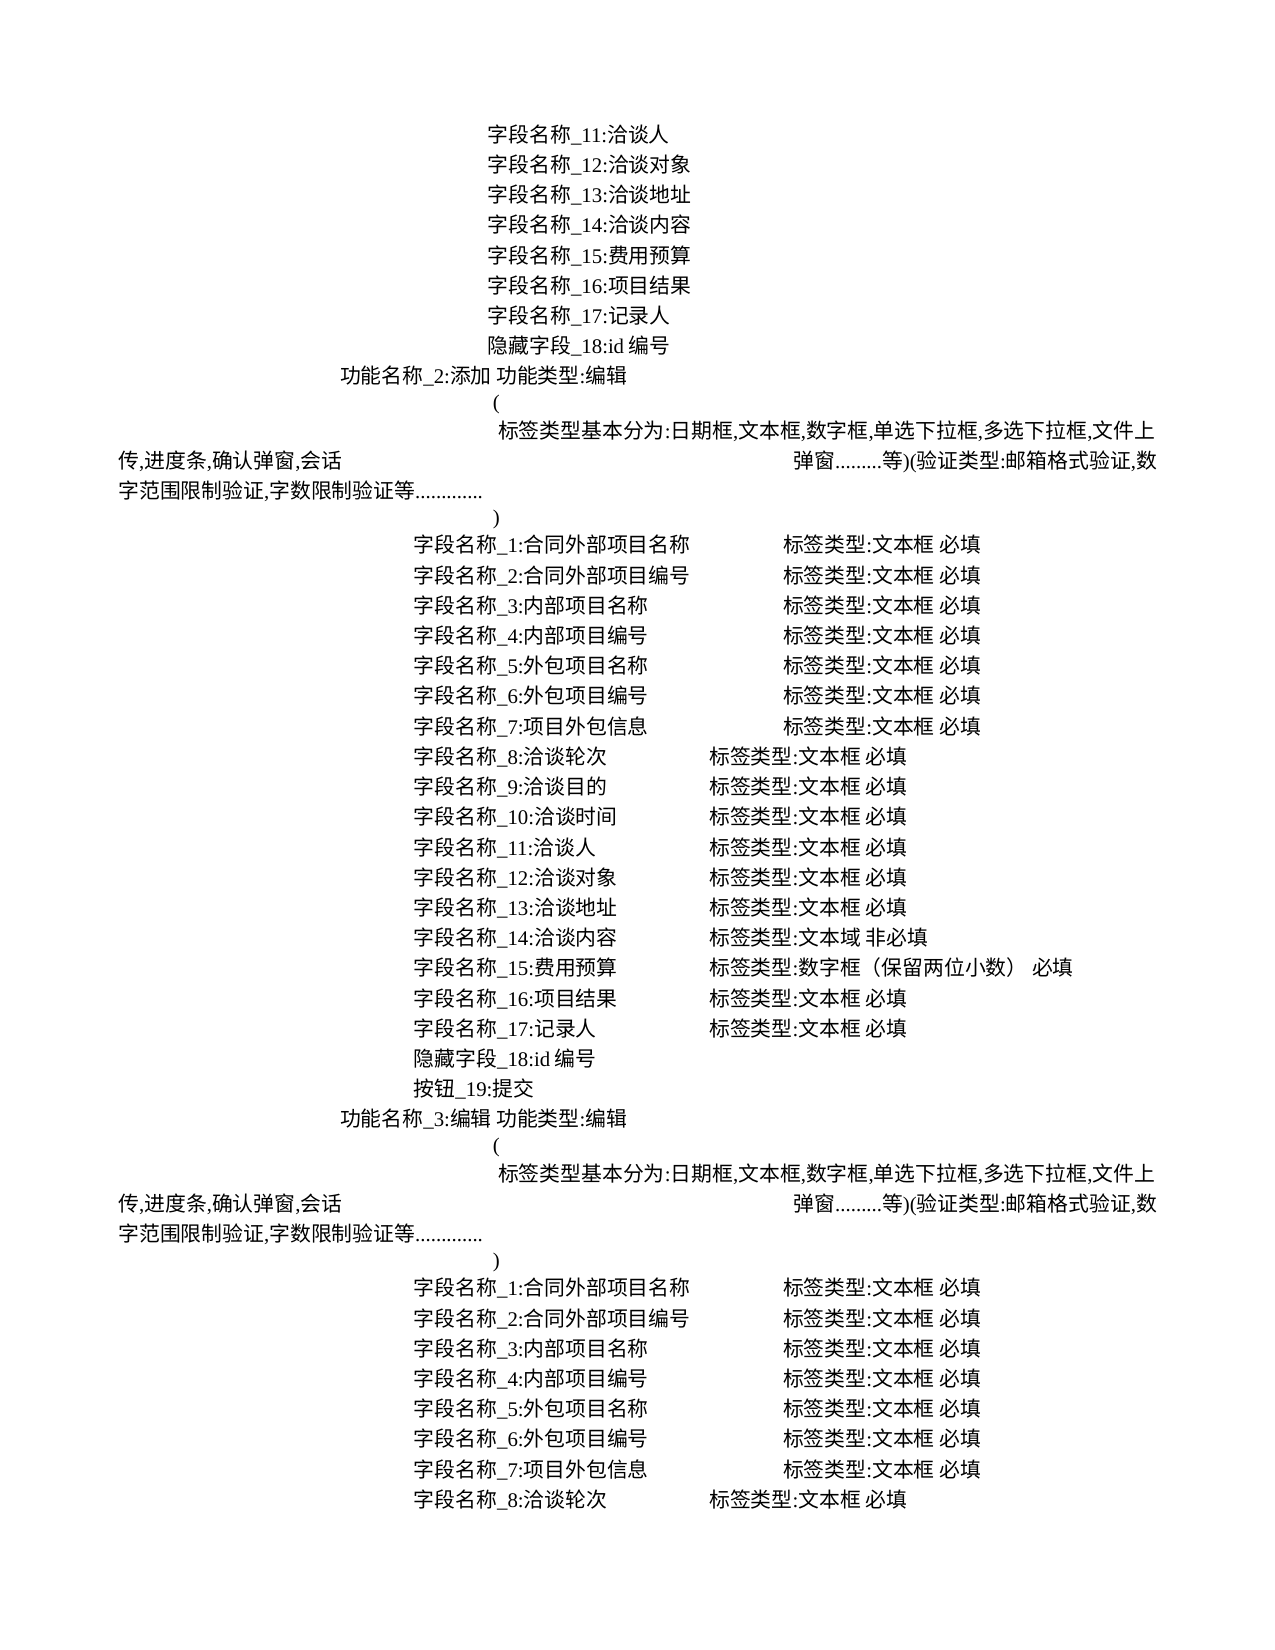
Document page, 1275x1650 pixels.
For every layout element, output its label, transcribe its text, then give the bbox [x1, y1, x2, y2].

text 字段名称_17:记录人 标签类型:文本框 必填 [118, 1012, 1157, 1042]
text 字段名称_5:外包项目名称 标签类型:文本框 必填 [118, 649, 1157, 680]
text 字段名称_14:洽谈内容 标签类型:文本域 非必填 [118, 921, 1157, 952]
text 字段名称_17:记录人 [118, 299, 1157, 329]
text 字段名称_3:内部项目名称 标签类型:文本框 必填 [118, 589, 1157, 619]
text 字段名称_13:洽谈地址 标签类型:文本框 必填 [118, 891, 1157, 921]
text 字段名称_16:项目结果 标签类型:文本框 必填 [118, 982, 1157, 1012]
text 字段名称_8:洽谈轮次 标签类型:文本框 必填 [118, 740, 1157, 770]
text 字段名称_8:洽谈轮次 标签类型:文本框 必填 [118, 1483, 1157, 1513]
text 字段名称_11:洽谈人 标签类型:文本框 必填 [118, 831, 1157, 861]
text ) [118, 1248, 1157, 1272]
text 字段名称_4:内部项目编号 标签类型:文本框 必填 [118, 619, 1157, 649]
text 字段名称_10:洽谈时间 标签类型:文本框 必填 [118, 801, 1157, 831]
text 字段名称_5:外包项目名称 标签类型:文本框 必填 [118, 1392, 1157, 1423]
text 字段名称_6:外包项目编号 标签类型:文本框 必填 [118, 680, 1157, 710]
text 标签类型基本分为:日期框,文本框,数字框,单选下拉框,多选下拉框,文件上传,进度条,确认弹窗,会话 弹窗.........等)(验证类型:邮箱格式验证,数字范围限制验证,字数限制验证等............. [118, 1157, 1157, 1248]
text 字段名称_6:外包项目编号 标签类型:文本框 必填 [118, 1423, 1157, 1453]
text 字段名称_1:合同外部项目名称 标签类型:文本框 必填 [118, 1272, 1157, 1302]
text 隐藏字段_18:id编号 [118, 1042, 1157, 1072]
text ) [118, 505, 1157, 529]
text 字段名称_13:洽谈地址 [118, 178, 1157, 209]
text 字段名称_12:洽谈对象 [118, 148, 1157, 178]
text 隐藏字段_18:id编号 [118, 329, 1157, 360]
text 字段名称_2:合同外部项目编号 标签类型:文本框 必填 [118, 1302, 1157, 1332]
text 标签类型基本分为:日期框,文本框,数字框,单选下拉框,多选下拉框,文件上传,进度条,确认弹窗,会话 弹窗.........等)(验证类型:邮箱格式验证,数字范围限制验证,字数限制验证等............. [118, 414, 1157, 505]
text 字段名称_3:内部项目名称 标签类型:文本框 必填 [118, 1332, 1157, 1362]
text 字段名称_16:项目结果 [118, 269, 1157, 299]
text 字段名称_2:合同外部项目编号 标签类型:文本框 必填 [118, 559, 1157, 589]
text 字段名称_15:费用预算 标签类型:数字框（保留两位小数） 必填 [118, 952, 1157, 982]
text ( [118, 390, 1157, 414]
text 字段名称_11:洽谈人 [118, 118, 1157, 148]
text 字段名称_4:内部项目编号 标签类型:文本框 必填 [118, 1362, 1157, 1392]
text 字段名称_7:项目外包信息 标签类型:文本框 必填 [118, 710, 1157, 740]
text 字段名称_9:洽谈目的 标签类型:文本框 必填 [118, 770, 1157, 801]
text ( [118, 1133, 1157, 1157]
text 字段名称_14:洽谈内容 [118, 209, 1157, 239]
text 字段名称_7:项目外包信息 标签类型:文本框 必填 [118, 1453, 1157, 1483]
text 功能名称_2:添加 功能类型:编辑 [118, 360, 1157, 390]
text 按钮_19:提交 [118, 1072, 1157, 1103]
text 字段名称_15:费用预算 [118, 239, 1157, 269]
text 字段名称_1:合同外部项目名称 标签类型:文本框 必填 [118, 529, 1157, 559]
text 功能名称_3:编辑 功能类型:编辑 [118, 1103, 1157, 1133]
text 字段名称_12:洽谈对象 标签类型:文本框 必填 [118, 861, 1157, 891]
